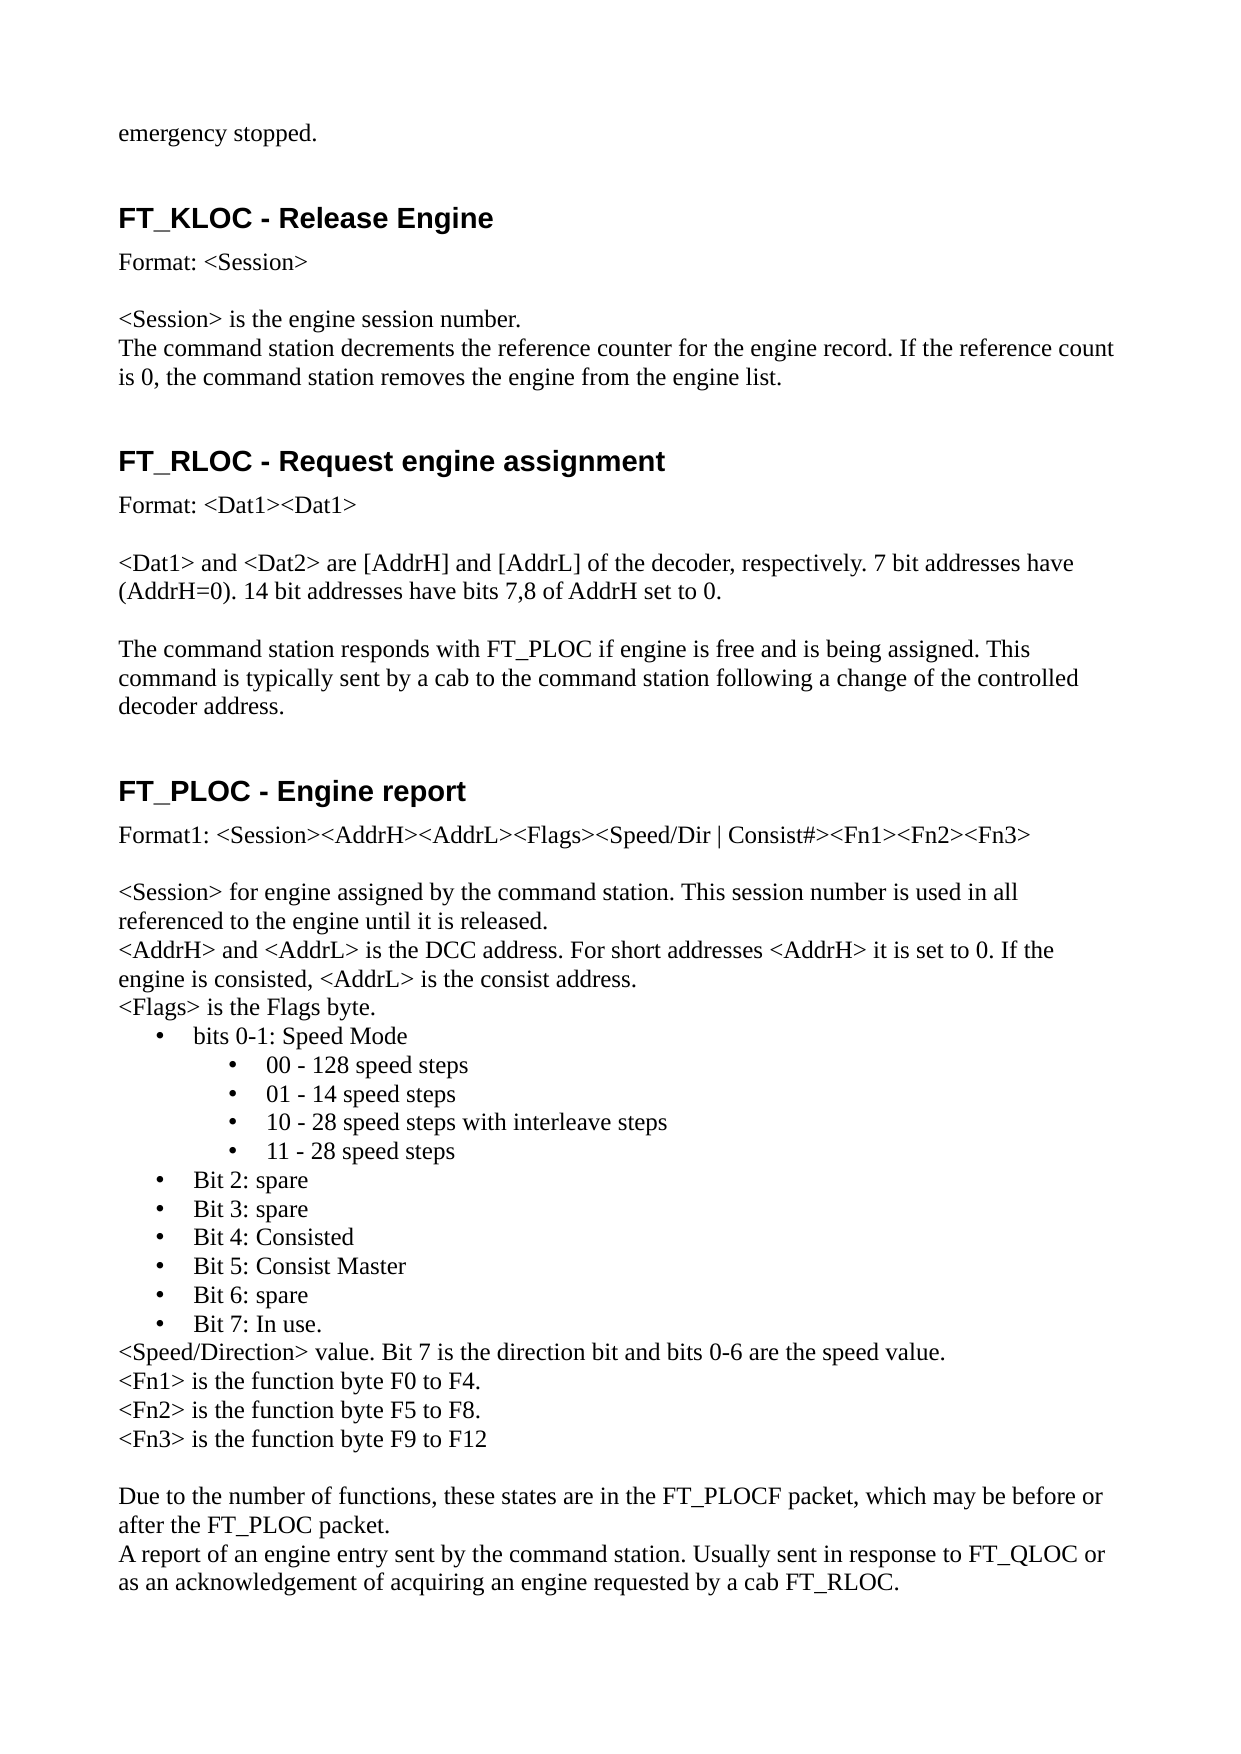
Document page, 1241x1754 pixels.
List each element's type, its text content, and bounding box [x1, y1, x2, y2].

text <AddrH> and <AddrL> is the DCC address. For short addresses <AddrH> it is set to 0. If the engine is consisted, <AddrL> is the consist address. [118, 935, 1122, 992]
list bits 0-1: Speed Mode [156, 1021, 1122, 1050]
list Bit 4: Consisted [156, 1222, 1122, 1251]
list Bit 5: Consist Master [156, 1251, 1122, 1280]
list 01 - 14 speed steps [228, 1079, 1122, 1107]
list Bit 6: spare [156, 1280, 1122, 1309]
text <Fn3> is the function byte F9 to F12 [118, 1424, 1122, 1452]
text <Session> for engine assigned by the command station. This session number is used in all referenced to the engine until it is released. [118, 877, 1122, 935]
text The command station decrements the reference counter for the engine record. If the reference count is 0, the command station removes the engine from the engine list. [118, 333, 1122, 390]
text Due to the number of functions, these states are in the FT_PLOCF packet, which may be before or after the FT_PLOC packet. [118, 1481, 1122, 1539]
text Format1: <Session><AddrH><AddrL><Flags><Speed/Dir | Consist#><Fn1><Fn2><Fn3> [118, 820, 1122, 849]
subtitle FT_RLOC - Request engine assignment [118, 444, 1122, 478]
list Bit 3: spare [156, 1194, 1122, 1222]
text <Session> is the engine session number. [118, 304, 1122, 333]
list Bit 2: spare [156, 1165, 1122, 1194]
text <Fn1> is the function byte F0 to F4. [118, 1366, 1122, 1395]
list Bit 7: In use. [156, 1309, 1122, 1337]
text Format: <Dat1><Dat1> [118, 490, 1122, 519]
text <Dat1> and <Dat2> are [AddrH] and [AddrL] of the decoder, respectively. 7 bit addresses have (AddrH=0). 14 bit addresses have bits 7,8 of AddrH set to 0. [118, 548, 1122, 605]
text <Speed/Direction> value. Bit 7 is the direction bit and bits 0-6 are the speed value. [118, 1337, 1122, 1366]
list 00 - 128 speed steps [228, 1050, 1122, 1079]
text <Fn2> is the function byte F5 to F8. [118, 1395, 1122, 1424]
list 10 - 28 speed steps with interleave steps [228, 1107, 1122, 1136]
text A report of an engine entry sent by the command station. Usually sent in response to FT_QLOC or as an acknowledgement of acquiring an engine requested by a cab FT_RLOC. [118, 1539, 1122, 1596]
text The command station responds with FT_PLOC if engine is free and is being assigned. This command is typically sent by a cab to the command station following a change of the controlled decoder address. [118, 634, 1122, 720]
subtitle FT_PLOC - Engine report [118, 774, 1122, 807]
text <Flags> is the Flags byte. [118, 992, 1122, 1021]
text emergency stopped. [118, 118, 1122, 147]
subtitle FT_KLOC - Release Engine [118, 201, 1122, 234]
list 11 - 28 speed steps [228, 1136, 1122, 1165]
text Format: <Session> [118, 247, 1122, 275]
